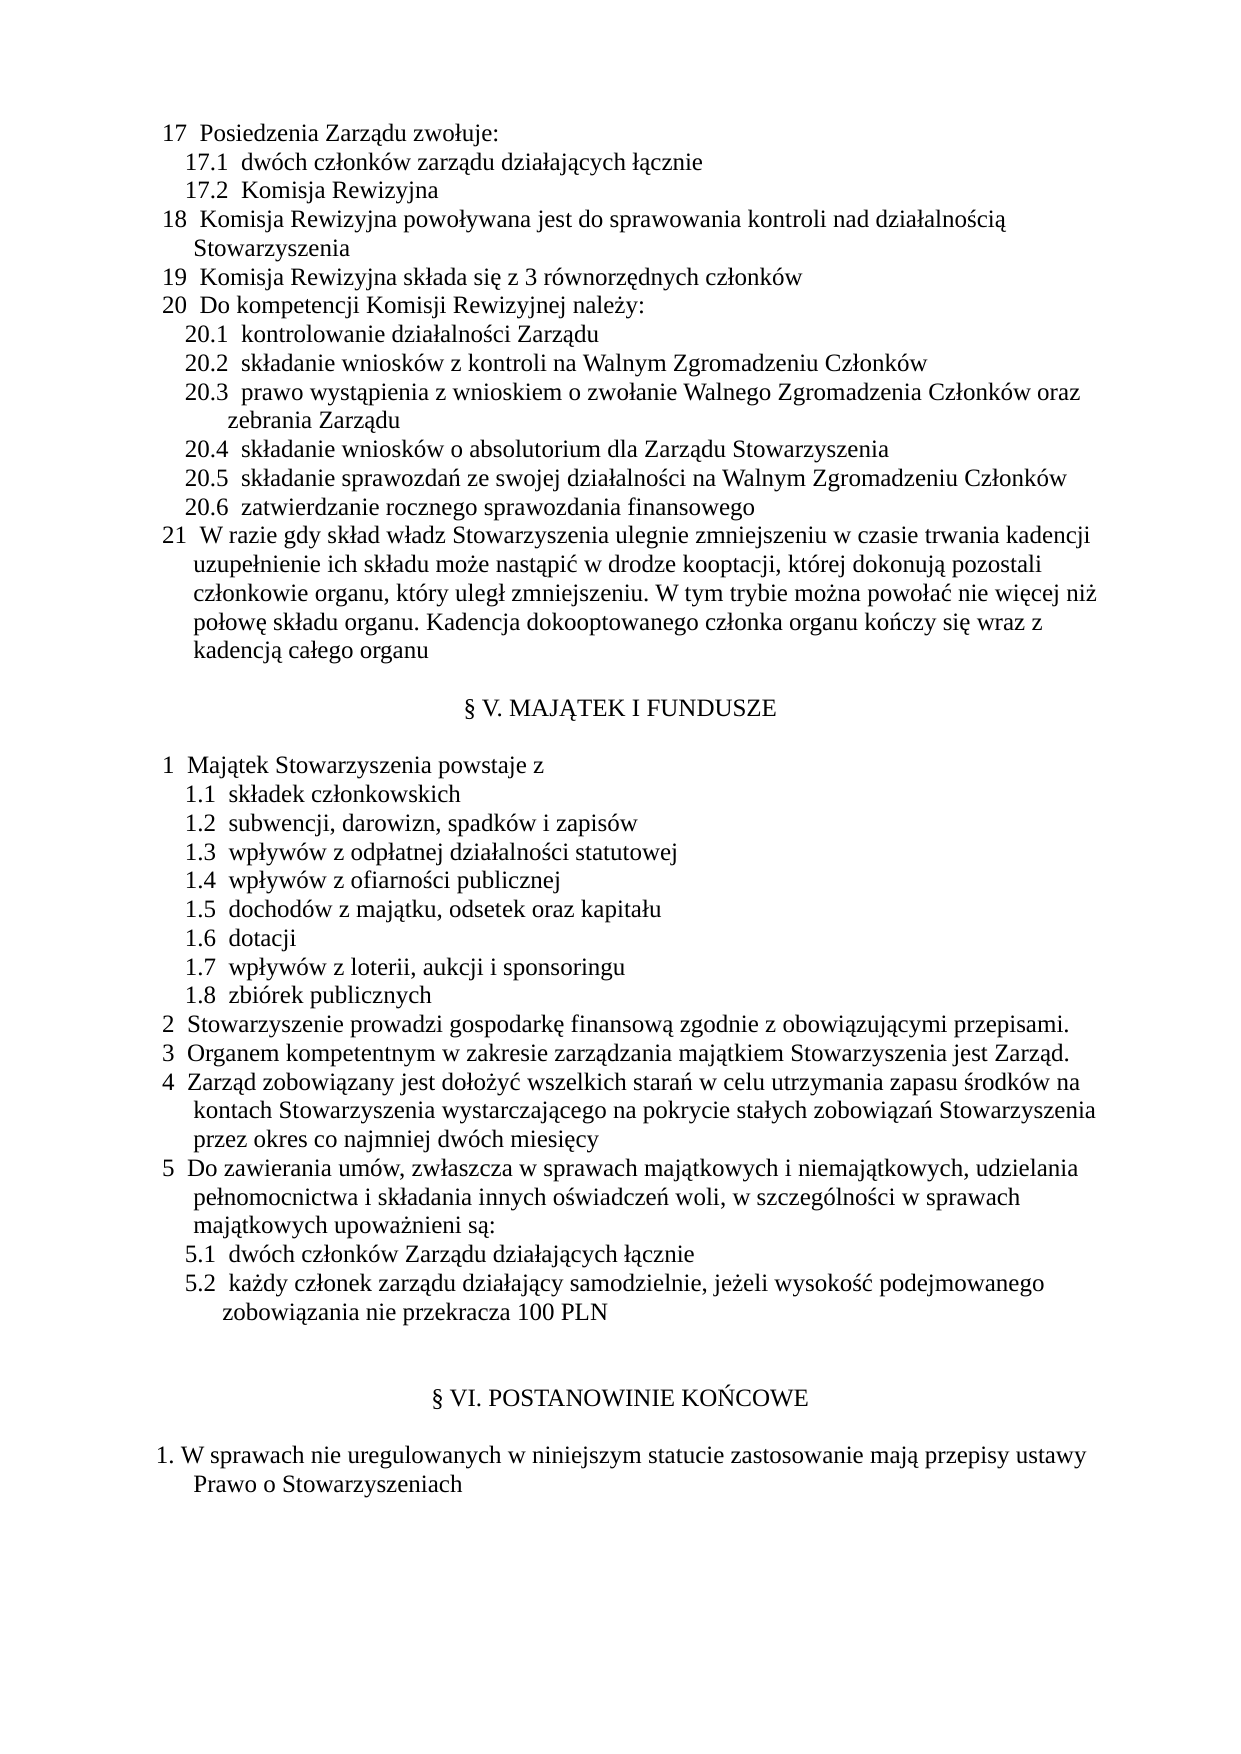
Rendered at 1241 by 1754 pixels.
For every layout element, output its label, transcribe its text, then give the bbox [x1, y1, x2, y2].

list dochodów z majątku, odsetek oraz kapitału [178, 894, 1122, 923]
list Komisja Rewizyjna składa się z 3 równorzędnych członków [156, 262, 1122, 291]
list dotacji [178, 923, 1122, 952]
list Komisja Rewizyjna powoływana jest do sprawowania kontroli nad działalnością Stowarzyszenia [156, 204, 1122, 262]
list Zarząd zobowiązany jest dołożyć wszelkich starań w celu utrzymania zapasu środków na kontach Stowarzyszenia wystarczającego na pokrycie stałych zobowiązań Stowarzyszenia przez okres co najmniej dwóch miesięcy [156, 1067, 1122, 1153]
list zbiórek publicznych [178, 981, 1122, 1009]
text § V. MAJĄTEK I FUNDUSZE [118, 693, 1122, 722]
list wpływów z ofiarności publicznej [178, 866, 1122, 894]
list składek członkowskich [178, 779, 1122, 808]
list Stowarzyszenie prowadzi gospodarkę finansową zgodnie z obowiązującymi przepisami. [156, 1009, 1122, 1038]
list Do zawierania umów, zwłaszcza w sprawach majątkowych i niemajątkowych, udzielania pełnomocnictwa i składania innych oświadczeń woli, w szczególności w sprawach majątkowych upoważnieni są: [156, 1153, 1122, 1239]
list prawo wystąpienia z wnioskiem o zwołanie Walnego Zgromadzenia Członków oraz zebrania Zarządu [178, 377, 1122, 434]
list W sprawach nie uregulowanych w niniejszym statucie zastosowanie mają przepisy ustawy Prawo o Stowarzyszeniach [156, 1441, 1122, 1498]
list dwóch członków Zarządu działających łącznie [178, 1239, 1122, 1268]
list Komisja Rewizyjna [178, 176, 1122, 204]
list Do kompetencji Komisji Rewizyjnej należy: [156, 291, 1122, 319]
list W razie gdy skład władz Stowarzyszenia ulegnie zmniejszeniu w czasie trwania kadencji uzupełnienie ich składu może nastąpić w drodze kooptacji, której dokonują pozostali członkowie organu, który uległ zmniejszeniu. W tym trybie można powołać nie więcej niż połowę składu organu. Kadencja dokooptowanego członka organu kończy się wraz z kadencją całego organu [156, 521, 1122, 664]
list Majątek Stowarzyszenia powstaje z [156, 751, 1122, 779]
list zatwierdzanie rocznego sprawozdania finansowego [178, 492, 1122, 521]
list dwóch członków zarządu działających łącznie [178, 147, 1122, 176]
list składanie sprawozdań ze swojej działalności na Walnym Zgromadzeniu Członków [178, 463, 1122, 492]
list kontrolowanie działalności Zarządu [178, 319, 1122, 348]
list Posiedzenia Zarządu zwołuje: [156, 118, 1122, 147]
list każdy członek zarządu działający samodzielnie, jeżeli wysokość podejmowanego zobowiązania nie przekracza 100 PLN [178, 1268, 1122, 1326]
list wpływów z loterii, aukcji i sponsoringu [178, 952, 1122, 981]
list składanie wniosków z kontroli na Walnym Zgromadzeniu Członków [178, 348, 1122, 377]
list subwencji, darowizn, spadków i zapisów [178, 808, 1122, 837]
text § VI. POSTANOWINIE KOŃCOWE [118, 1383, 1122, 1412]
list składanie wniosków o absolutorium dla Zarządu Stowarzyszenia [178, 434, 1122, 463]
list Organem kompetentnym w zakresie zarządzania majątkiem Stowarzyszenia jest Zarząd. [156, 1038, 1122, 1067]
list wpływów z odpłatnej działalności statutowej [178, 837, 1122, 866]
